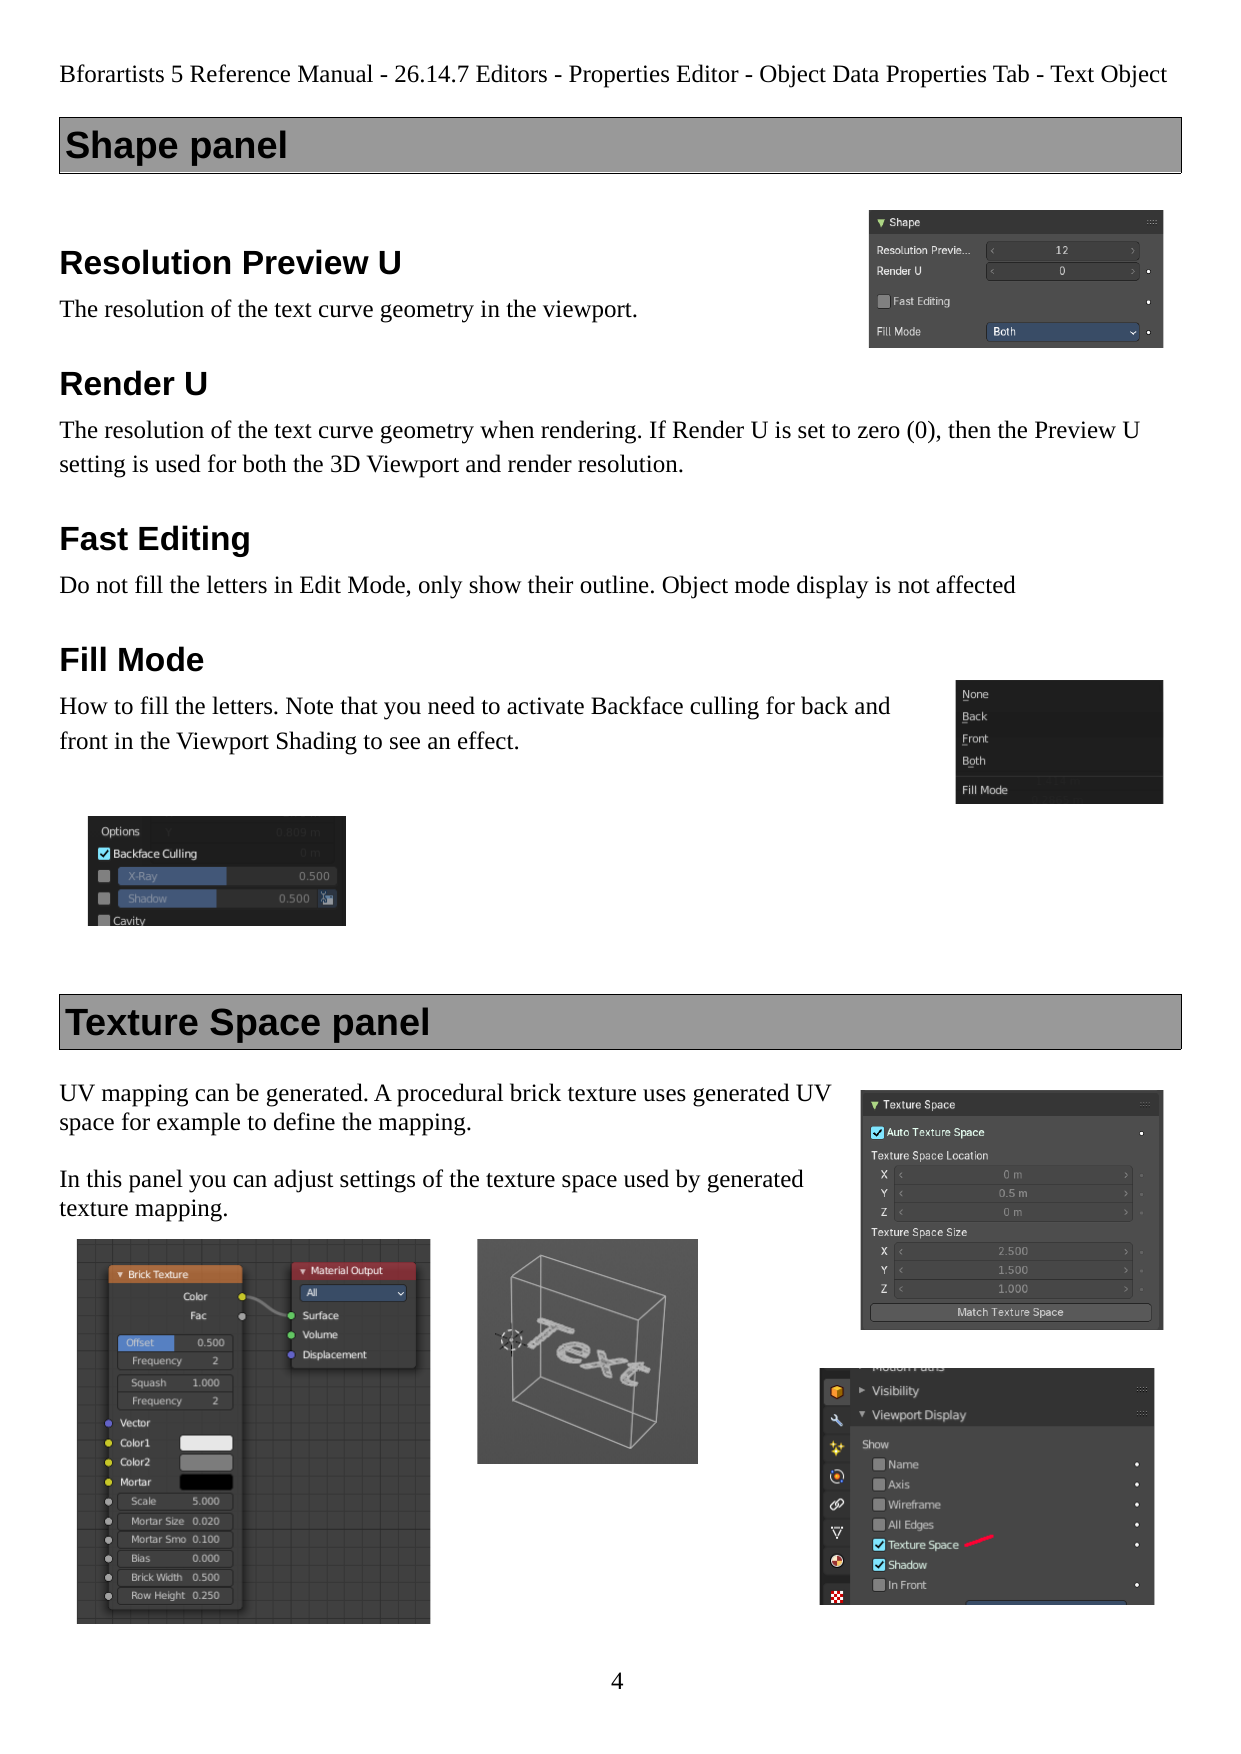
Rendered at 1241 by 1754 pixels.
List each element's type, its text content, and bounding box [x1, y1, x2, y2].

picture [819, 1368, 1155, 1605]
table_header Shape panel [60, 118, 1181, 172]
picture [76, 1239, 431, 1624]
subtitle Resolution Preview U [59, 242, 868, 281]
text UV mapping can be generated. A procedural brick texture uses generated UV space for example to define the mapping. [59, 1078, 1181, 1136]
text The resolution of the text curve geometry in the viewport. [59, 294, 868, 322]
text In this panel you can adjust settings of the texture space used by generated texture mapping. [59, 1164, 860, 1222]
subtitle [1164, 242, 1181, 281]
picture [87, 816, 346, 926]
subtitle Fill Mode [59, 640, 1181, 679]
text Do not fill the letters in Edit Mode, only show their outline. Object mode display is not affected [59, 570, 1181, 599]
subtitle Render U [59, 363, 1181, 402]
table_header Texture Space panel [60, 995, 1181, 1049]
picture [955, 680, 1164, 804]
text The resolution of the text curve geometry when rendering. If Render U is set to zero (0), then the Preview U setting is used for both the 3D Viewport and render resolution. [59, 415, 1181, 478]
picture [868, 210, 1164, 348]
picture [860, 1090, 1164, 1330]
subtitle Fast Editing [59, 519, 1181, 558]
text How to fill the letters. Note that you need to activate Backface culling for back and front in the Viewport Shading to see an effect. [59, 691, 955, 754]
